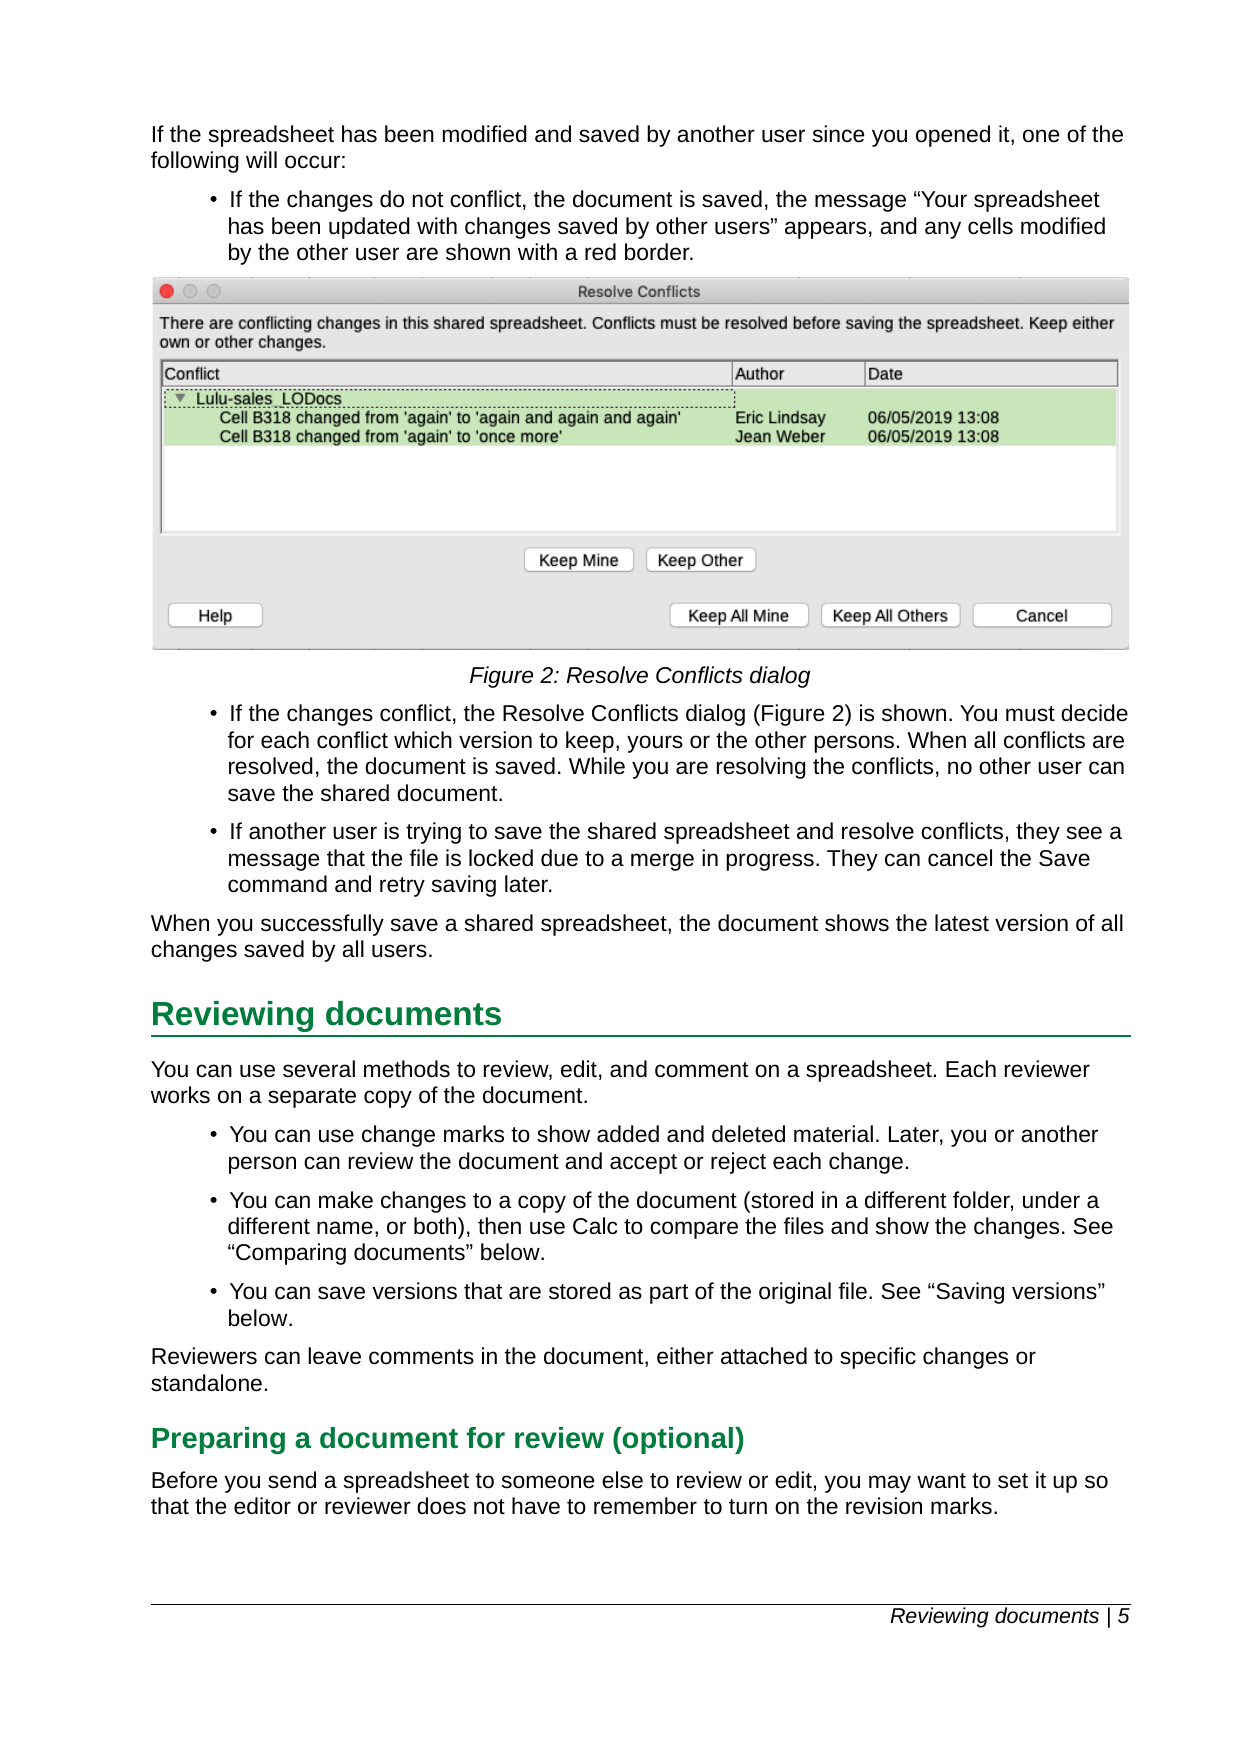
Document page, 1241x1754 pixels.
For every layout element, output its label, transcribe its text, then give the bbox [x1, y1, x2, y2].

text Figure 2: Resolve Conflicts dialog [152, 662, 1129, 688]
text Before you send a spreadsheet to someone else to review or edit, you may want to set it up so that the editor or reviewer does not have to remember to turn on the revision marks. [151, 1467, 1131, 1519]
subtitle Reviewing documents [151, 994, 1131, 1035]
list If another user is trying to save the shared spreadsheet and resolve conflicts, they see a message that the file is locked due to a merge in progress. They can cancel the Save command and retry saving later. [209, 818, 1131, 897]
list If the changes conflict, the Resolve Conflicts dialog (Figure 2) is shown. You must decide for each conflict which version to keep, yours or the other persons. When all conflicts are resolved, the document is saved. While you are resolving the conflicts, no other user can save the shared document. [209, 700, 1131, 806]
list You can use several methods to review, edit, and comment on a spreadsheet. Each reviewer works on a separate copy of the document. [151, 1056, 1131, 1109]
list If the changes do not conflict, the document is saved, the message “Your spreadsheet has been updated with changes saved by other users” appears, and any cells modified by the other user are shown with a red border. [209, 186, 1131, 265]
subtitle Preparing a document for review (optional) [151, 1421, 1131, 1454]
list You can save versions that are stored as part of the original file. See “Saving versions” below. [209, 1278, 1131, 1331]
list You can use change marks to show added and deleted material. Later, you or another person can review the document and accept or reject each change. [209, 1121, 1131, 1174]
list You can make changes to a copy of the document (stored in a different folder, under a different name, or both), then use Calc to compare the files and show the changes. See “Comparing documents” below. [209, 1187, 1131, 1266]
list If the spreadsheet has been modified and saved by another user since you opened it, one of the following will occur: [151, 121, 1131, 174]
text When you successfully save a shared spreadsheet, the document shows the latest version of all changes saved by all users. [151, 910, 1131, 963]
picture [152, 277, 1130, 650]
text Reviewers can leave comments in the document, either attached to specific changes or standalone. [151, 1343, 1131, 1396]
